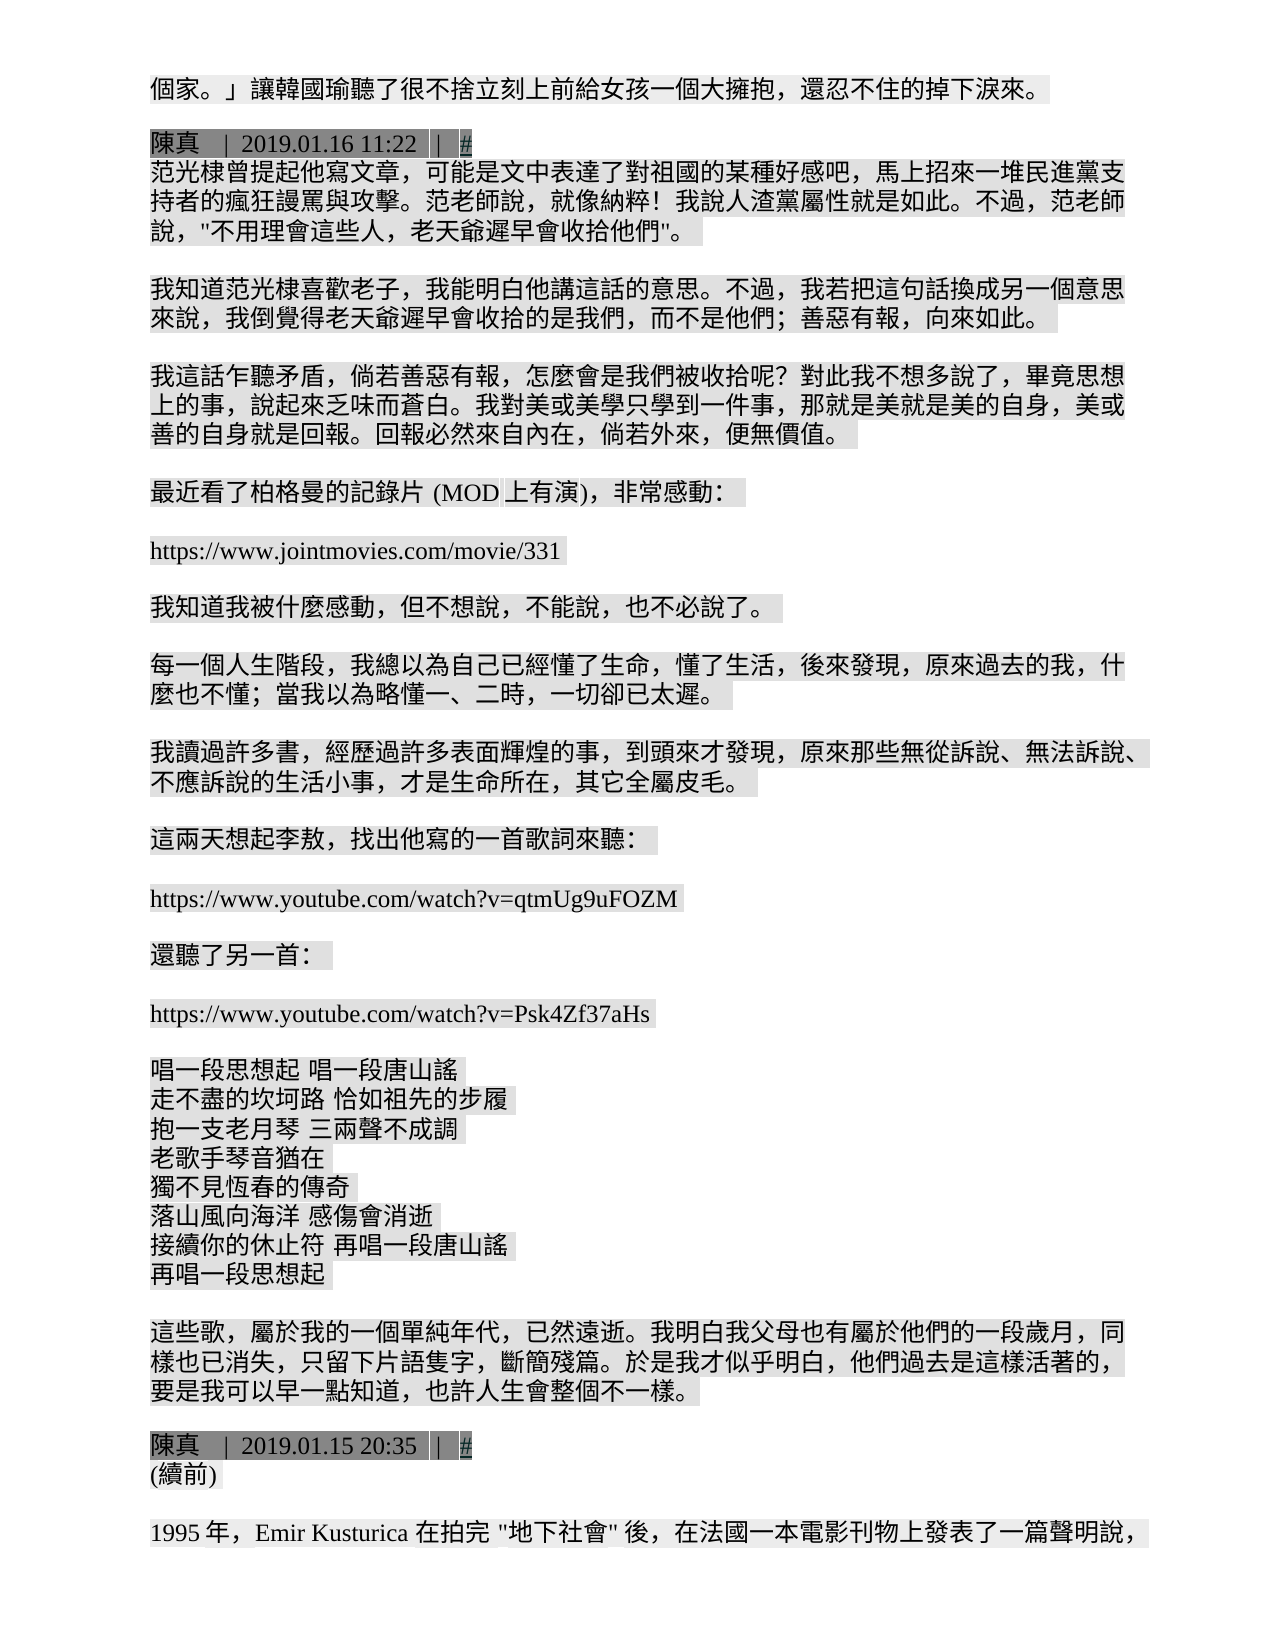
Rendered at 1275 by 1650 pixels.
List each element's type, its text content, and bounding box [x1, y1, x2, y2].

text 陳真 | 2019.01.15 20:35 | # [150, 1431, 1125, 1460]
text 個家。」讓韓國瑜聽了很不捨立刻上前給女孩一個大擁抱，還忍不住的掉下淚來。 [150, 75, 1125, 104]
text 范光棣曾提起他寫文章，可能是文中表達了對祖國的某種好感吧，馬上招來一堆民進黨支持者的瘋狂謾罵與攻擊。范老師說，就像納粹！我說人渣黨屬性就是如此。不過，范老師說，"不用理會這些人，老天爺遲早會收拾他們"。 我知道范光棣喜歡老子，我能明白他講這話的意思。不過，我若把這句話換成另一個意思來說，我倒覺得老天爺遲早會收拾的是我們，而不是他們；善惡有報，向來如此。 我這話乍聽矛盾，倘若善惡有報，怎麼會是我們被收拾呢？對此我不想多說了，畢竟思想上的事，說起來乏味而蒼白。我對美或美學只學到一件事，那就是美就是美的自身，美或善的自身就是回報。回報必然來自內在，倘若外來，便無價值。 最近看了柏格曼的記錄片 (MOD上有演)，非常感動： https://www.jointmovies.com/movie/331 我知道我被什麼感動，但不想說，不能說，也不必說了。 每一個人生階段，我總以為自己已經懂了生命，懂了生活，後來發現，原來過去的我，什麼也不懂；當我以為略懂一、二時，一切卻已太遲。 我讀過許多書，經歷過許多表面輝煌的事，到頭來才發現，原來那些無從訴說、無法訴說、不應訴說的生活小事，才是生命所在，其它全屬皮毛。 這兩天想起李敖，找出他寫的一首歌詞來聽： https://www.youtube.com/watch?v=qtmUg9uFOZM 還聽了另一首： https://www.youtube.com/watch?v=Psk4Zf37aHs 唱一段思想起 唱一段唐山謠 走不盡的坎坷路 恰如祖先的步履 抱一支老月琴 三兩聲不成調 老歌手琴音猶在 獨不見恆春的傳奇 落山風向海洋 感傷會消逝 接續你的休止符 再唱一段唐山謠 再唱一段思想起 這些歌，屬於我的一個單純年代，已然遠逝。我明白我父母也有屬於他們的一段歲月，同樣也已消失，只留下片語隻字，斷簡殘篇。於是我才似乎明白，他們過去是這樣活著的，要是我可以早一點知道，也許人生會整個不一樣。 [150, 158, 1125, 1406]
text (續前) 1995年，Emir Kusturica 在拍完 "地下社會" 後，在法國一本電影刊物上發表了一篇聲明說，他將放棄電影，從此不再拍片。Kusturica之所以悲憤地發佈此一聲明是因為，他反美，反對美國發動南斯拉夫一系列戰爭的政治態度，招惹西方親美文人走狗們與西方主流媒體的群起攻擊，並指控 "地下社會" 含有反對國家分裂的 "大南斯拉夫主義" 的思想 "毒素"。當時最主要、最惡劣的親美走狗之一就是這位法國名嘴 Bernard-Hénri Levy。 那一年，我就寫了一封英文信，和幾位朋友一起簽名，寄到法國那本電影雜誌，請他們轉交給Kusturica。信裏我說，他的電影之於我們，無非就像一種陽光，但願陽光持續普照，可別停止拍片哦。 我之所以寫那封信，純粹是因為電影，而非政治。我那時仍然懵懂無知，不明白這樣一部電影為何會在西方引起軒然大波，更不明白美國和南斯拉夫內戰的關係。 兩年後，來到英國求學。也許是因為人在西方，資訊變多，我很快就明白了這一切戰爭是如何被美國與北約等西方國家所刻意挑起，藉以入侵，藉以分裂，藉以排擠與消滅敵對勢力與反美聲音。而一般人，一般平民百姓與老弱婦孺的生命，竟然就像螻蟻那樣被任意屠殺與滅絕。 更醜陋齷齪的是，美國等戰爭發動者所打出的旗號，竟然是 "捍衛民主自由與人權"。1999 年3月，美國和北約在這樣一種冠冕堂皇的口號下，發動戰爭，那是我第一次因為反戰走上街頭，並定期參與劍橋當地的站樁，直到今天。 在巴爾幹半島的戰亂血腥中，我更領教到西方國家如何透過主流媒體醜化異己，把對方妖魔化，刻意挑起事端，擴大動亂，然後入侵 "拯救"，到處姦殺擄掠，以便 "捍衛民主自由與人權"。 同樣的手法不斷上演，打著所謂 "捍衛民主自由與人權" 的旗號，發動一次又一次極其恐怖血腥齷齪的侵略與屠殺，從阿富汗到伊拉克，從利比亞到敘利亞...許多國家在美帝的血腥鐵蹄下，千萬條人命成為戰火亡魂，數千萬人淪為難民，喪失家園，過著完全非人的生活。 我常舉個例，2003年，在美國發動侵略戰爭，地面入侵與佔領伊拉克之前的大約半年左右，全部美國人之中，僅僅只有微乎其微的人 (甚至連3%都不到) 認為海珊掌政下、百姓生活蒸蒸日上的伊拉克是個對於世界和平的威脅。 但是，當布希決定侵略伊拉克時，整個西方媒體及親美文人走狗們開始像瘋了一樣，大肆妖魔化曾經被美國稱讚為 "民主自由鬥士" 的海珊 (一如蔣介石被美國稱讚為 "世界民主的燈塔")，說海珊如何箝制言論自由，如何迫害反對者云云，動不動就公佈一些什麼侵害人權的"證據"。 接著，美國和英國政府更是開始進一步造謠，說海珊已經擁有核子武器和生化武器，必須消滅之，否則海珊在"45分鐘內就能摧毀世界" 云云。 有個機構曾經統計，伊拉克戰爭前後，英美對於海珊和伊拉克有將近一千個指控或陳述，竟然全數是謊言，完全子虛烏有，憑空造假。在這樣一種鋪天蓋地的所謂 "捍衛民主自由與人權" 的洗腦下，原本僅有寥寥無幾的美國人認為海珊是世界和平的威脅，竟然在短短幾個月內變成八成以上的美國人都相信海珊是個即將要毀滅世界的惡魔。 16年過去了，美軍殺害了數百萬伊拉克人；死者之中，至少有一百萬名兒童。而被美國 "拯救" 的伊拉克，從此淪為人間煉獄，直到今天。而美國則據地為王，任意姦殺擄掠，搶奪一切資源與伊拉克人民的財產，培植傀儡政權。 黨外時代我反蔣，而且是除李敖之外極少數敢公開具名寫文章批評蔣家的人。但我對於蔣經國乃至更為獨裁的蔣介石，其實依然還保有著某種敬意。原因無它，原因就是他們之種種惡行，終究不是為了圖謀個人私利，而是時代悲劇使然。更重要的是，他們雖然依附美國，卻不是當美國人的狗。這跟當今之藍綠政客 (特別是人渣黨) 之爭先恐後當狗，根本不能相提並論。 兩三年前，一些解密檔案與蔣介石日記公諸於世，指出美國一再(前後三次) 鼓吹蔣介石對大陸投下原子彈，美軍願意提供原子彈好讓中國人彼此之間去自相殘殺。蔣介石說，這等民族罪人的名號，他擔不起。 我想說的是，政治現實中，親這個親那個，許多時候也許很難避免；就算反美的金大中上台，也得跟美國維持某種好關係，而不是對著幹。但是，為了謀求一己私利與權位，爭相充當漢奸台奸給美國人當狗，並以當狗為榮，毫無尺度與基本廉恥地拼命傷害自己對岸的同胞，甚至把同胞給妖魔化，鼓吹仇中反華，洗腦下一代仇視鄙視 "中國人"，污名化自己身上的血液，醜化與羞辱自己的祖先，並且為了一己之私，不惜讓兩岸同胞陷於戰火，這樣一種卑劣齷齪喪心病狂的行徑，老實說，槍斃一百次都不為過。 [150, 1460, 1125, 1548]
text 陳真 | 2019.01.16 11:22 | # [150, 129, 1125, 158]
